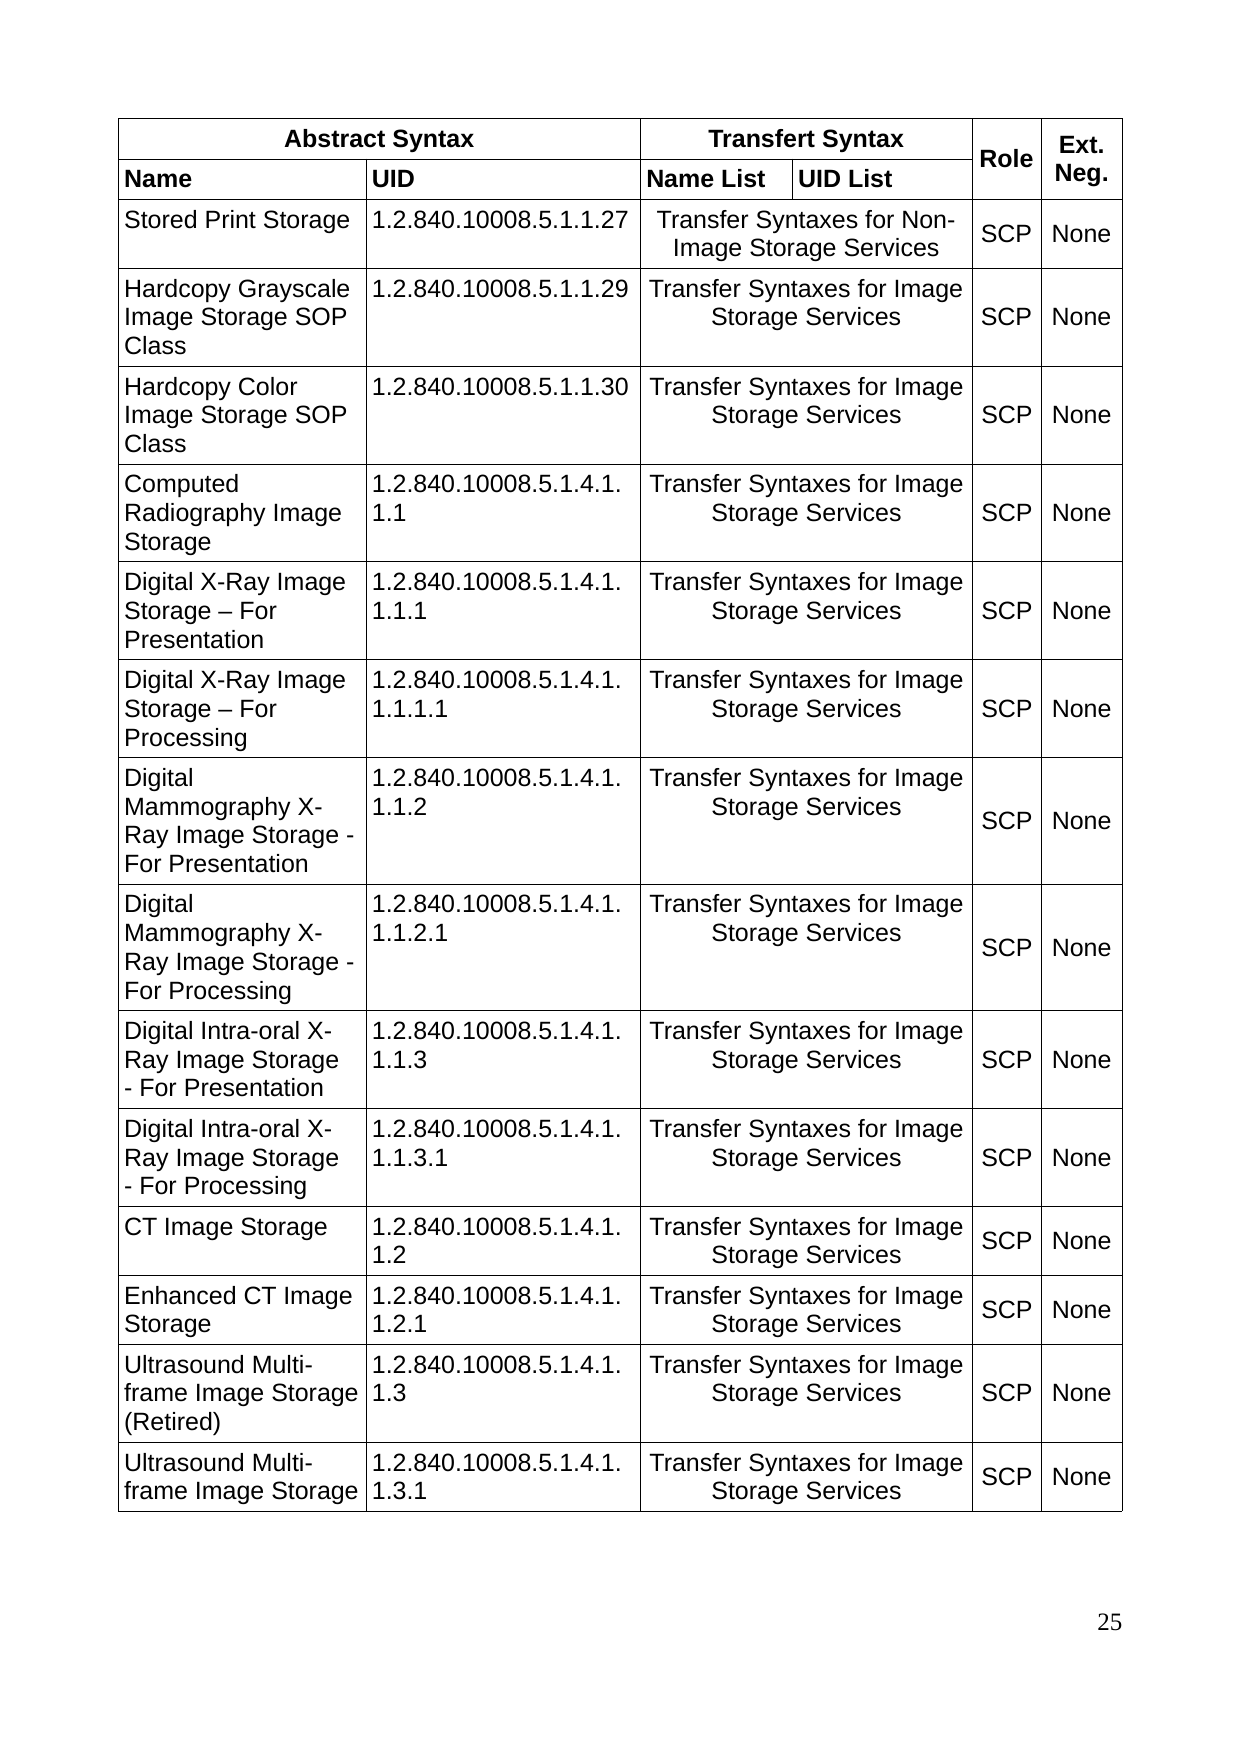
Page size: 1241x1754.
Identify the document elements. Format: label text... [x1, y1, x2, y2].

table_cell Digital X-Ray Image Storage – For Presentation [119, 562, 366, 659]
table_cell 1.2.840.10008.5.1.4.1. 1.3.1 [367, 1443, 640, 1511]
table_cell 1.2.840.10008.5.1.1.29 [367, 269, 640, 366]
table_cell Ultrasound Multi-frame Image Storage (Retired) [119, 1345, 366, 1442]
table_cell CT Image Storage [119, 1207, 366, 1275]
table_cell None [1042, 1011, 1122, 1108]
table_cell Transfer Syntaxes for Image Storage Services [641, 269, 972, 366]
table_header None [1042, 367, 1122, 463]
table_cell None [1042, 758, 1122, 883]
table_cell None [1042, 200, 1122, 268]
table_cell 1.2.840.10008.5.1.4.1. 1.1.3 [367, 1011, 640, 1108]
table_header Transfer Syntaxes for Image Storage Services [641, 367, 972, 463]
table_cell Transfer Syntaxes for Image Storage Services [641, 758, 972, 883]
table_cell Transfer Syntaxes for Image Storage Services [641, 1443, 972, 1511]
table_cell Transfer Syntaxes for Image Storage Services [641, 1011, 972, 1108]
table_cell None [1042, 1443, 1122, 1511]
table_cell SCP [973, 1109, 1041, 1206]
table_cell Transfer Syntaxes for Image Storage Services [641, 1207, 972, 1275]
table_cell SCP [973, 200, 1041, 268]
table_cell Digital Mammography X-Ray Image Storage - For Processing [119, 885, 366, 1010]
table_cell SCP [973, 660, 1041, 757]
table_cell SCP [973, 465, 1041, 561]
table_header Ext. Neg. [1042, 119, 1122, 199]
table_cell Ultrasound Multi-frame Image Storage [119, 1443, 366, 1511]
table_header SCP [973, 367, 1041, 463]
table_cell SCP [973, 1443, 1041, 1511]
table_cell None [1042, 660, 1122, 757]
table_cell Stored Print Storage [119, 200, 366, 268]
table_cell None [1042, 562, 1122, 659]
table_cell None [1042, 1276, 1122, 1344]
table_cell Transfer Syntaxes for Image Storage Services [641, 1276, 972, 1344]
table_cell Digital Mammography X-Ray Image Storage - For Presentation [119, 758, 366, 883]
table_header Transfert Syntax [641, 119, 972, 158]
table_cell Transfer Syntaxes for Image Storage Services [641, 660, 972, 757]
table_cell SCP [973, 1345, 1041, 1442]
table_cell 1.2.840.10008.5.1.4.1.1.1.1.1 [367, 660, 640, 757]
table_cell Digital X-Ray Image Storage – For Processing [119, 660, 366, 757]
table_cell 1.2.840.10008.5.1.1.27 [367, 200, 640, 268]
table_cell 1.2.840.10008.5.1.4.1. 1.3 [367, 1345, 640, 1442]
table_cell Computed Radiography Image Storage [119, 465, 366, 561]
table_cell Transfer Syntaxes for Image Storage Services [641, 1345, 972, 1442]
table_cell Digital Intra-oral X-Ray Image Storage - For Presentation [119, 1011, 366, 1108]
table_cell Name List [641, 160, 792, 199]
table_header Role [973, 119, 1041, 199]
table_cell None [1042, 269, 1122, 366]
table_cell 1.2.840.10008.5.1.4.1. 1.1.2 [367, 758, 640, 883]
table_cell Name [119, 160, 366, 199]
table_cell Transfer Syntaxes for Non- Image Storage Services [641, 200, 972, 268]
table_cell Enhanced CT Image Storage [119, 1276, 366, 1344]
table_cell Hardcopy Grayscale Image Storage SOP Class [119, 269, 366, 366]
table_cell 1.2.840.10008.5.1.4.1.1.1.1 [367, 562, 640, 659]
table_cell SCP [973, 885, 1041, 1010]
table_cell Transfer Syntaxes for Image Storage Services [641, 885, 972, 1010]
table_cell Digital Intra-oral X-Ray Image Storage - For Processing [119, 1109, 366, 1206]
table_cell Transfer Syntaxes for Image Storage Services [641, 1109, 972, 1206]
table_cell SCP [973, 562, 1041, 659]
table_cell UID List [793, 160, 972, 199]
table_cell 1.2.840.10008.5.1.4.1. 1.1.2.1 [367, 885, 640, 1010]
table_header Hardcopy Color Image Storage SOP Class [119, 367, 366, 463]
table_cell None [1042, 1207, 1122, 1275]
table_cell SCP [973, 1276, 1041, 1344]
table_cell SCP [973, 269, 1041, 366]
table_cell 1.2.840.10008.5.1.4.1. 1.2.1 [367, 1276, 640, 1344]
table_cell None [1042, 465, 1122, 561]
table_cell Transfer Syntaxes for Image Storage Services [641, 465, 972, 561]
table_cell None [1042, 1109, 1122, 1206]
table_cell 1.2.840.10008.5.1.4.1. 1.1 [367, 465, 640, 561]
table_cell UID [367, 160, 640, 199]
table_cell None [1042, 885, 1122, 1010]
table_header 1.2.840.10008.5.1.1.30 [367, 367, 640, 463]
table_header Abstract Syntax [119, 119, 640, 158]
table_cell SCP [973, 758, 1041, 883]
table_cell Transfer Syntaxes for Image Storage Services [641, 562, 972, 659]
table_cell SCP [973, 1011, 1041, 1108]
table_cell 1.2.840.10008.5.1.4.1. 1.1.3.1 [367, 1109, 640, 1206]
table_cell None [1042, 1345, 1122, 1442]
table_cell 1.2.840.10008.5.1.4.1. 1.2 [367, 1207, 640, 1275]
table_cell SCP [973, 1207, 1041, 1275]
